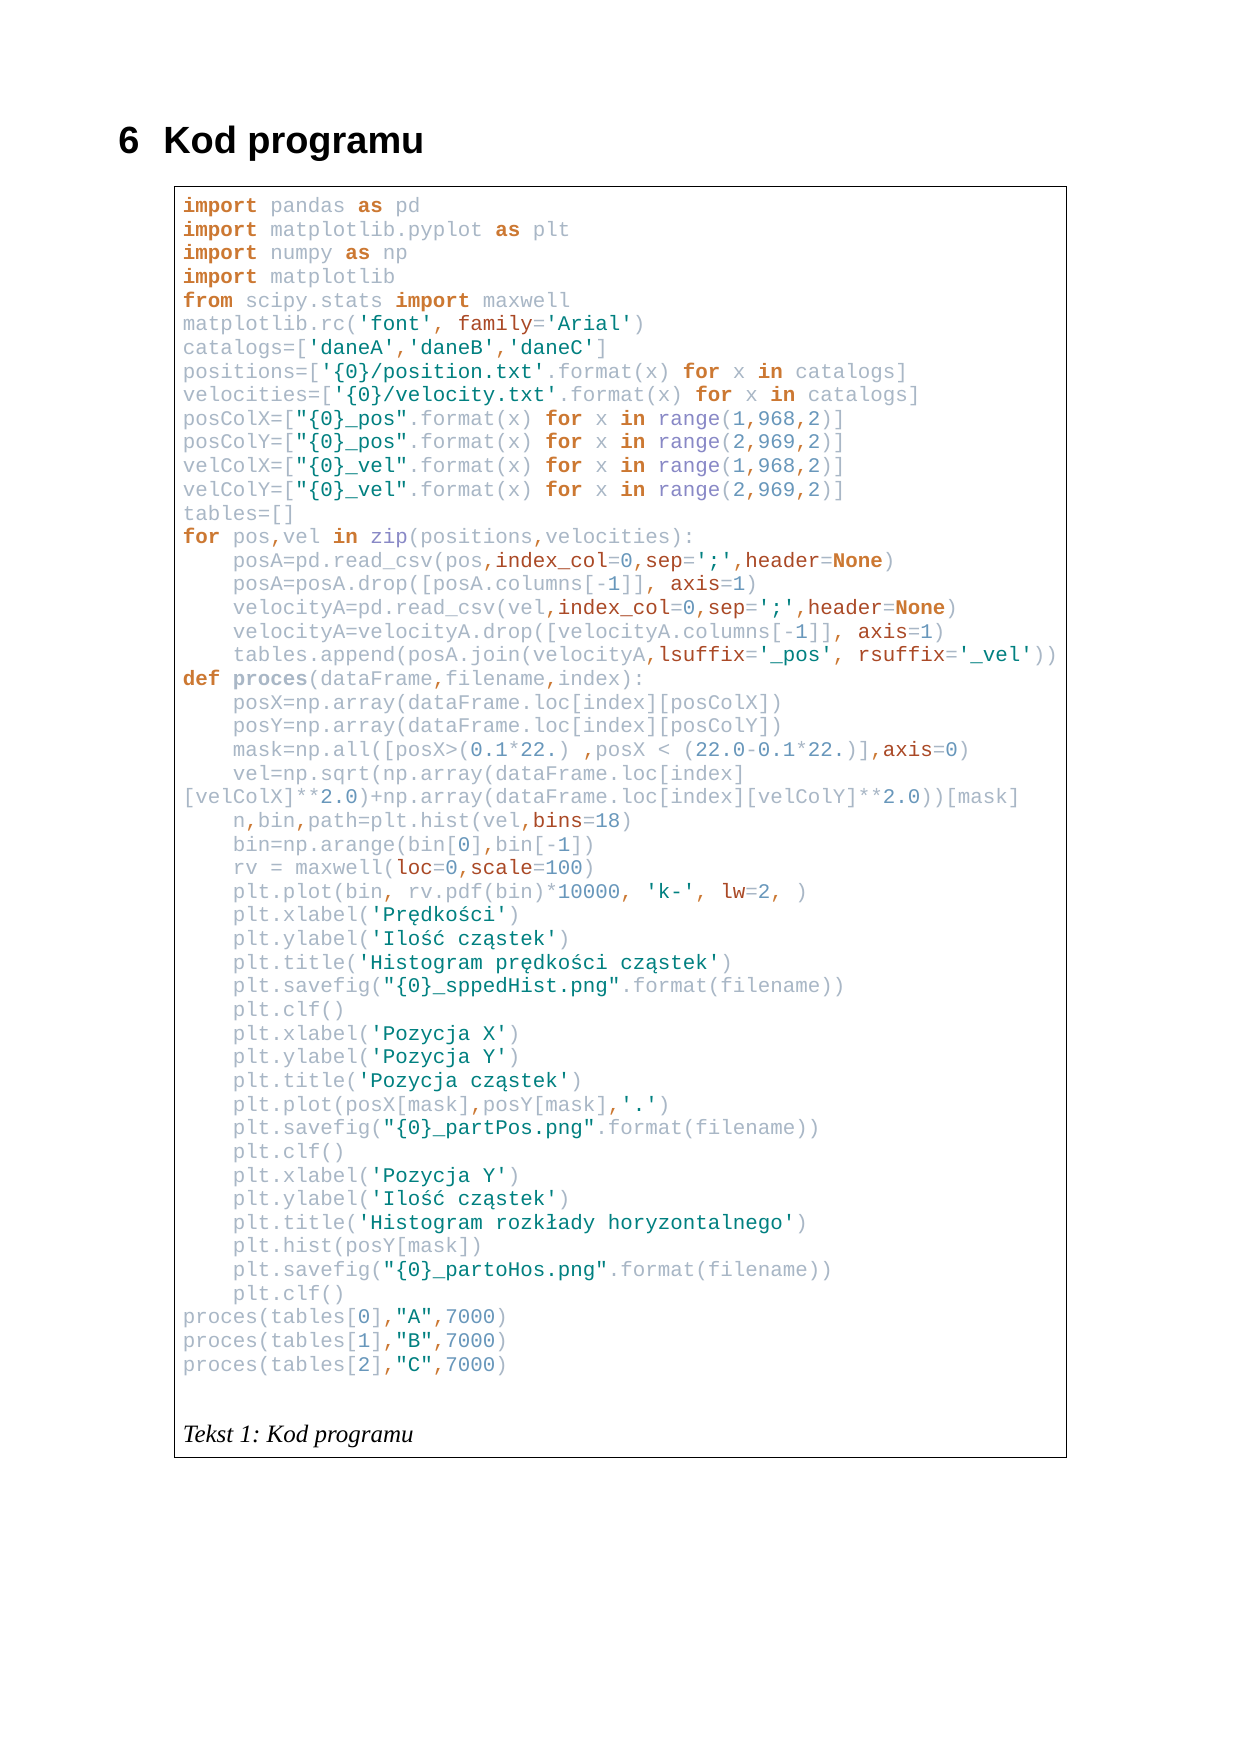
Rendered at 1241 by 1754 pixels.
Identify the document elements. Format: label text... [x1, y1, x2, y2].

text vel=np.sqrt(np.array(dataFrame.loc[index][velColX]**2.0)+np.array(dataFrame.loc[index][velColY]**2.0))[mask] [183, 763, 1058, 810]
text from scipy.stats import maxwell [183, 290, 1058, 313]
text bin=np.arange(bin[0],bin[-1]) [183, 833, 1058, 857]
text velColY=["{0}_vel".format(x) for x in range(2,969,2)] [183, 479, 1058, 502]
text plt.xlabel('Pozycja X') [183, 1023, 1058, 1046]
text posA=pd.read_csv(pos,index_col=0,sep=';',header=None) [183, 550, 1058, 573]
text velocityA=pd.read_csv(vel,index_col=0,sep=';',header=None) [183, 597, 1058, 621]
text plt.title('Pozycja cząstek') [183, 1070, 1058, 1094]
text plt.savefig("{0}_partPos.png".format(filename)) [183, 1117, 1058, 1141]
text plt.ylabel('Ilość cząstek') [183, 1188, 1058, 1212]
text posY=np.array(dataFrame.loc[index][posColY]) [183, 715, 1058, 739]
text velocities=['{0}/velocity.txt'.format(x) for x in catalogs] [183, 384, 1058, 408]
text velocityA=velocityA.drop([velocityA.columns[-1]], axis=1) [183, 621, 1058, 644]
text plt.title('Histogram prędkości cząstek') [183, 952, 1058, 975]
text plt.clf() [183, 1141, 1058, 1164]
text posX=np.array(dataFrame.loc[index][posColX]) [183, 692, 1058, 715]
text posA=posA.drop([posA.columns[-1]], axis=1) [183, 573, 1058, 597]
text catalogs=['daneA','daneB','daneC'] [183, 337, 1058, 361]
text proces(tables[2],"C",7000) [183, 1354, 1058, 1377]
text n,bin,path=plt.hist(vel,bins=18) [183, 810, 1058, 833]
text import matplotlib.pyplot as plt [183, 219, 1058, 242]
text tables=[] [183, 502, 1058, 526]
text plt.plot(posX[mask],posY[mask],'.') [183, 1094, 1058, 1117]
text proces(tables[0],"A",7000) [183, 1306, 1058, 1330]
text plt.clf() [183, 1283, 1058, 1306]
text plt.hist(posY[mask]) [183, 1236, 1058, 1259]
text tables.append(posA.join(velocityA,lsuffix='_pos', rsuffix='_vel')) [183, 644, 1058, 668]
text posColY=["{0}_pos".format(x) for x in range(2,969,2)] [183, 432, 1058, 455]
text import pandas as pd [183, 195, 1058, 219]
text import matplotlib [183, 266, 1058, 290]
text plt.plot(bin, rv.pdf(bin)*10000, 'k-', lw=2, ) [183, 881, 1058, 904]
text plt.clf() [183, 999, 1058, 1023]
text plt.savefig("{0}_partoHos.png".format(filename)) [183, 1259, 1058, 1283]
text for pos,vel in zip(positions,velocities): [183, 526, 1058, 550]
text import numpy as np [183, 242, 1058, 266]
text proces(tables[1],"B",7000) [183, 1330, 1058, 1354]
text rv = maxwell(loc=0,scale=100) [183, 857, 1058, 881]
text velColX=["{0}_vel".format(x) for x in range(1,968,2)] [183, 455, 1058, 479]
text plt.xlabel('Pozycja Y') [183, 1164, 1058, 1188]
text mask=np.all([posX>(0.1*22.) ,posX < (22.0-0.1*22.)],axis=0) [183, 739, 1058, 763]
text plt.savefig("{0}_sppedHist.png".format(filename)) [183, 975, 1058, 999]
text matplotlib.rc('font', family='Arial') [183, 313, 1058, 337]
text plt.xlabel('Prędkości') [183, 904, 1058, 928]
text posColX=["{0}_pos".format(x) for x in range(1,968,2)] [183, 408, 1058, 432]
text def proces(dataFrame,filename,index): [183, 668, 1058, 692]
text positions=['{0}/position.txt'.format(x) for x in catalogs] [183, 361, 1058, 384]
text plt.title('Histogram rozkłady horyzontalnego') [183, 1212, 1058, 1236]
subtitle Kod programu [118, 118, 1122, 162]
text plt.ylabel('Ilość cząstek') [183, 928, 1058, 952]
text plt.ylabel('Pozycja Y') [183, 1046, 1058, 1070]
text Tekst 1: Kod programu [183, 1419, 1058, 1448]
